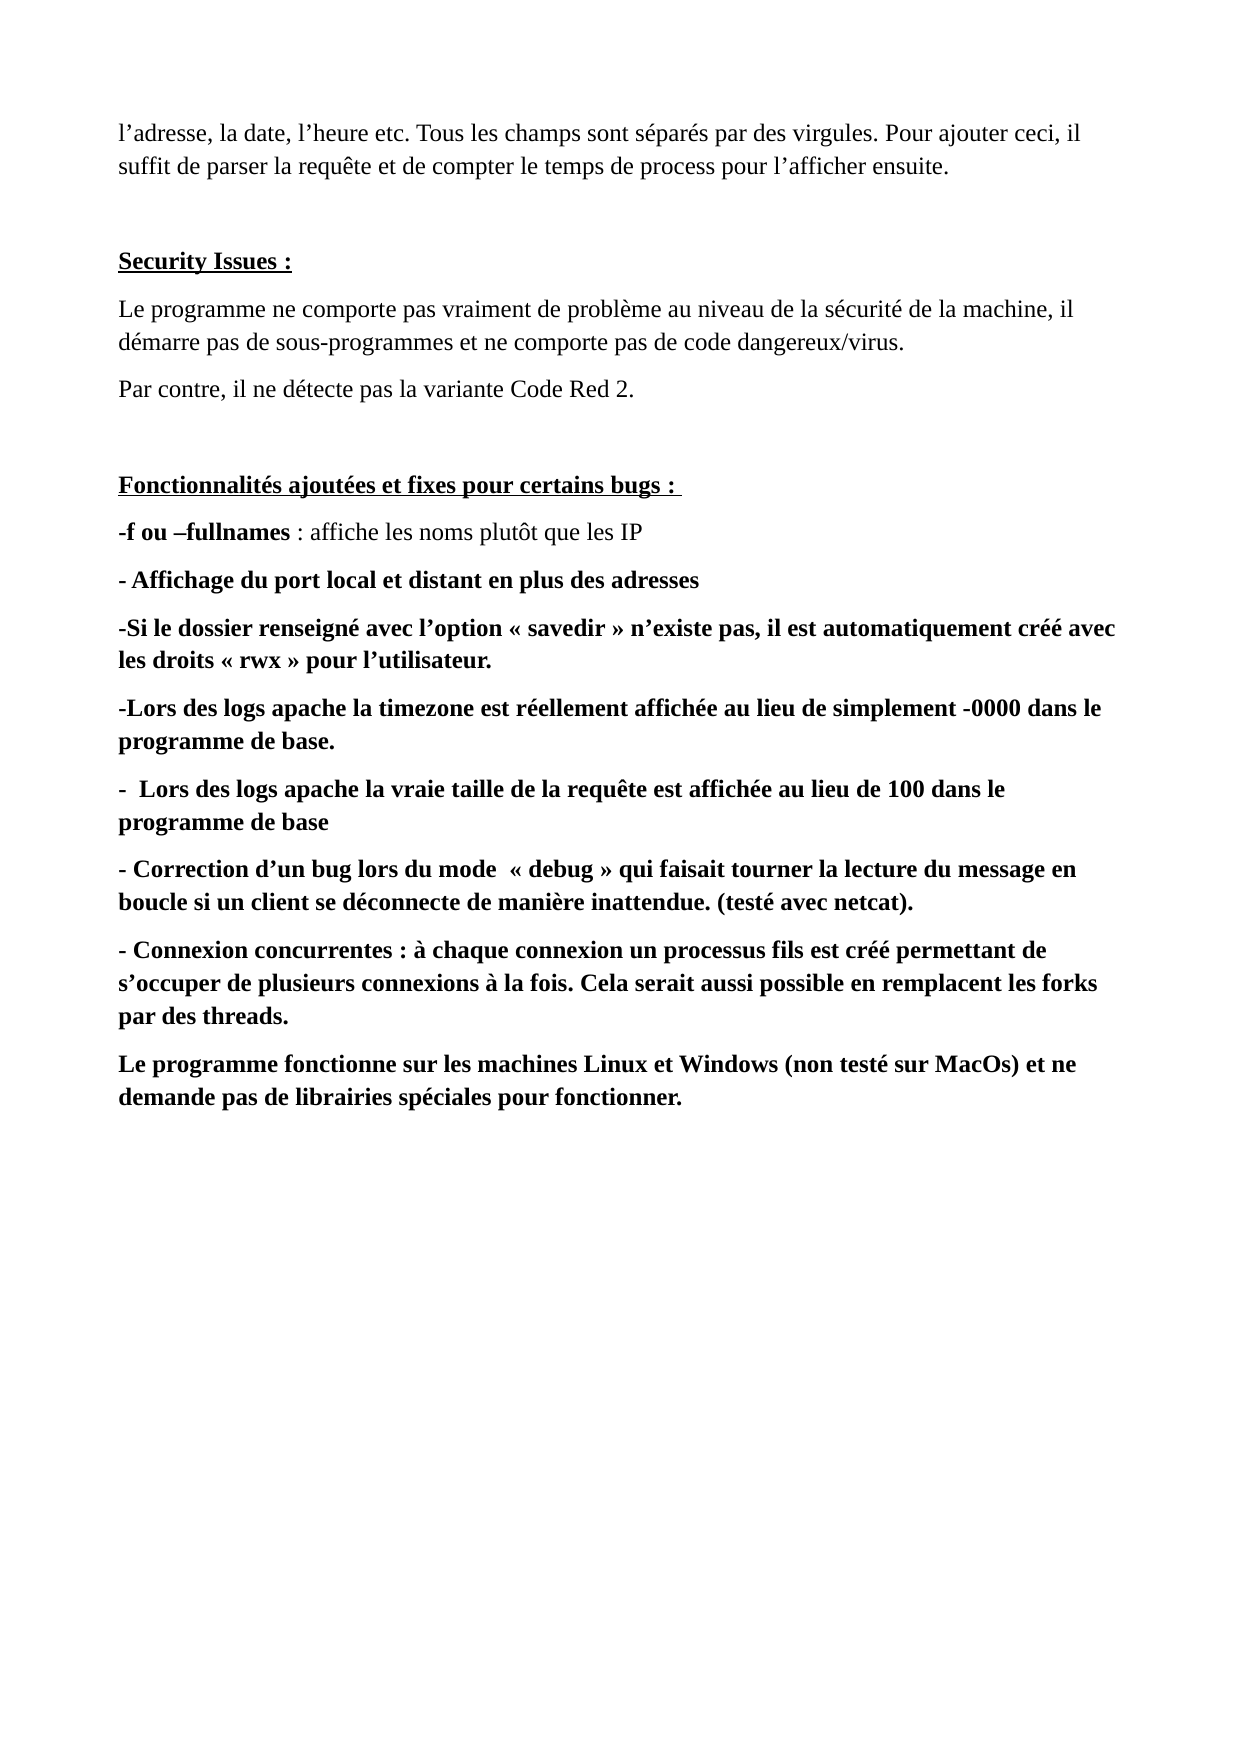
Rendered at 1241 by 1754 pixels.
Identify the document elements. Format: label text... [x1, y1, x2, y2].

text - Lors des logs apache la vraie taille de la requête est affichée au lieu de 100 dans le programme de base [118, 774, 1122, 836]
text Fonctionnalités ajoutées et fixes pour certains bugs : [118, 470, 1122, 498]
text -Lors des logs apache la timezone est réellement affichée au lieu de simplement -0000 dans le programme de base. [118, 693, 1122, 755]
text Security Issues : [118, 246, 1122, 275]
text Le programme ne comporte pas vraiment de problème au niveau de la sécurité de la machine, il démarre pas de sous-programmes et ne comporte pas de code dangereux/virus. [118, 294, 1122, 356]
text - Affichage du port local et distant en plus des adresses [118, 565, 1122, 594]
text Par contre, il ne détecte pas la variante Code Red 2. [118, 374, 1122, 403]
text - Correction d’un bug lors du mode « debug » qui faisait tourner la lecture du message en boucle si un client se déconnecte de manière inattendue. (testé avec netcat). [118, 854, 1122, 916]
text -Si le dossier renseigné avec l’option « savedir » n’existe pas, il est automatiquement créé avec les droits « rwx » pour l’utilisateur. [118, 613, 1122, 674]
text - Connexion concurrentes : à chaque connexion un processus fils est créé permettant de s’occuper de plusieurs connexions à la fois. Cela serait aussi possible en remplacent les forks par des threads. [118, 935, 1122, 1030]
text -f ou –fullnames : affiche les noms plutôt que les IP [118, 517, 1122, 546]
text l’adresse, la date, l’heure etc. Tous les champs sont séparés par des virgules. Pour ajouter ceci, il suffit de parser la requête et de compter le temps de process pour l’afficher ensuite. [118, 118, 1122, 180]
text Le programme fonctionne sur les machines Linux et Windows (non testé sur MacOs) et ne demande pas de librairies spéciales pour fonctionner. [118, 1049, 1122, 1111]
